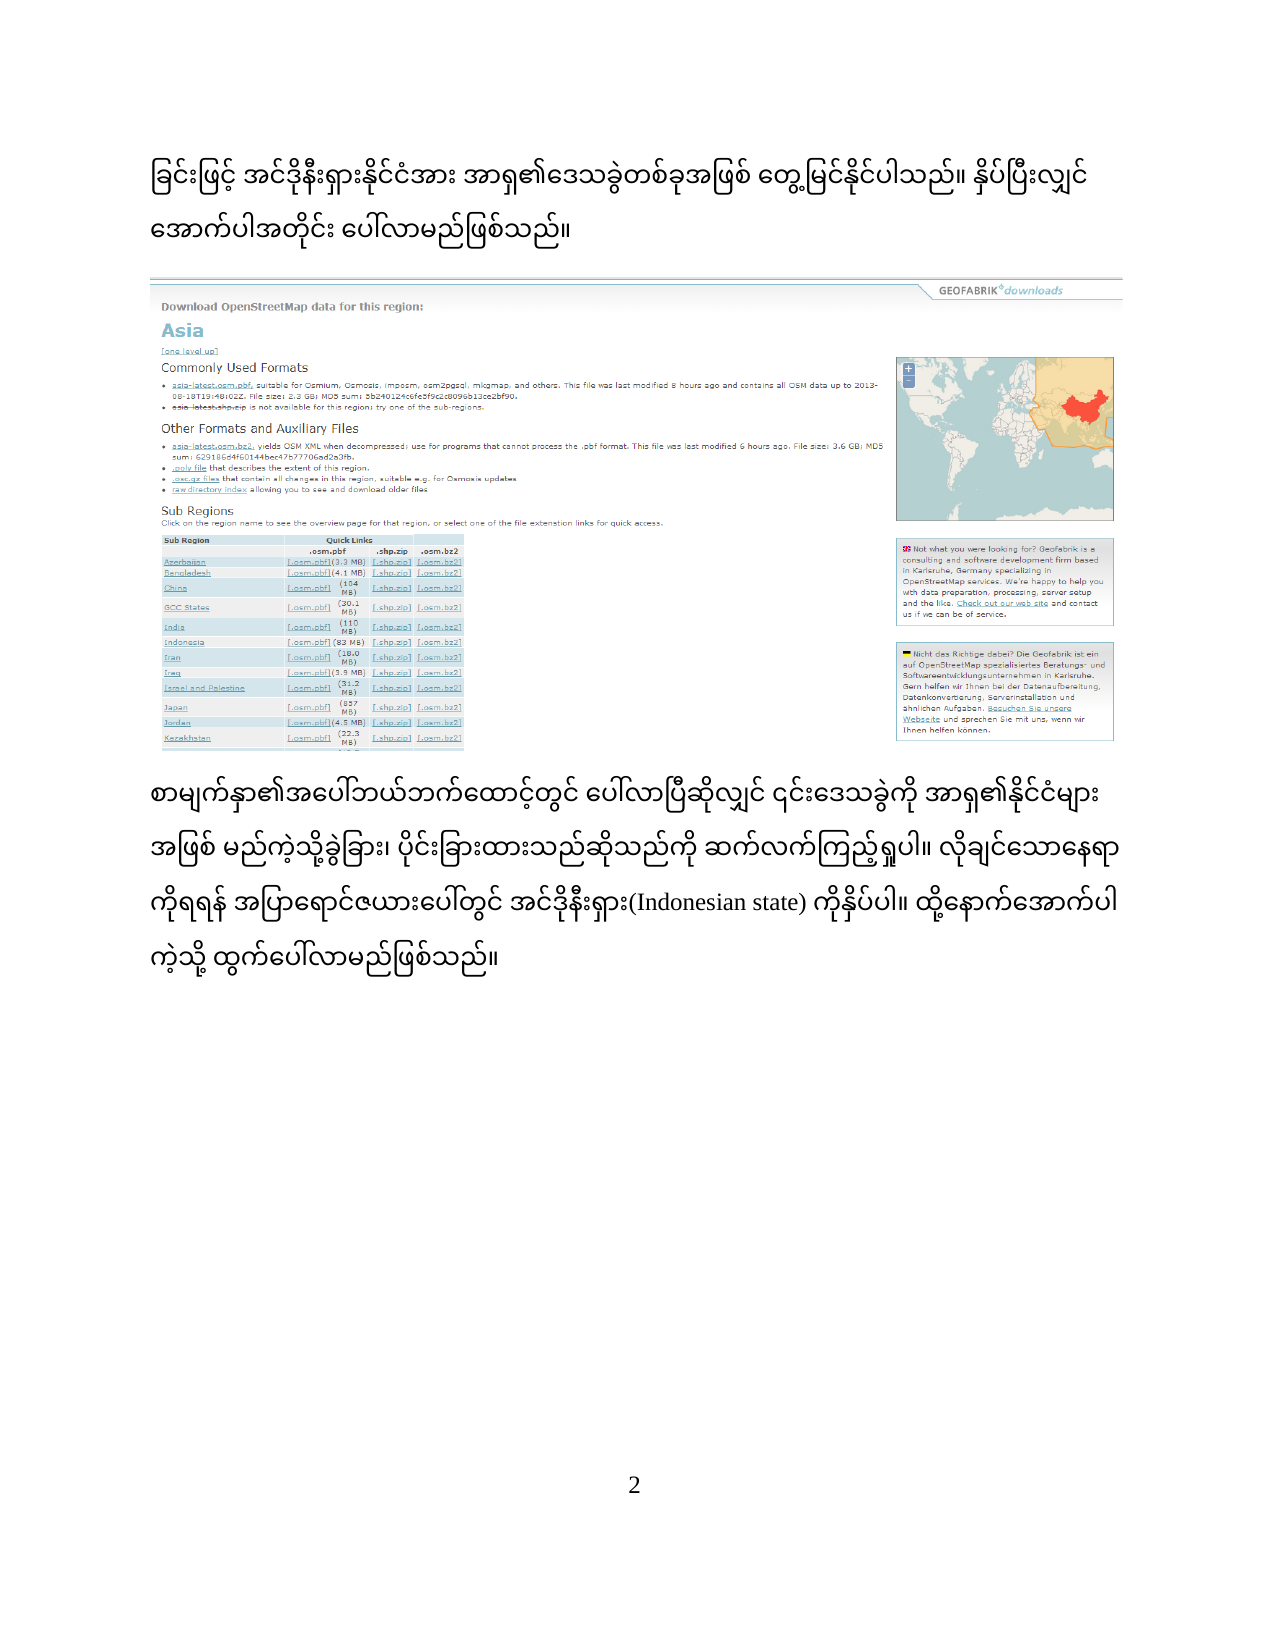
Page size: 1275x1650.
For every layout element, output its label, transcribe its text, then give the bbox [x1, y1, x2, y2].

picture [150, 277, 1123, 751]
text ခြင်းဖြင့် အင်ဒိုနီးရှားနိုင်ငံအား အာရှ၏ဒေသခွဲတစ်ခုအဖြစ် တွေ့မြင်နိုင်ပါသည်။ နှိပ်ပြီးလျှင်အောက်ပါအတိုင်း ပေါ်လာမည်ဖြစ်သည်။ [150, 150, 1125, 259]
text စာမျက်နှာ၏အပေါ်ဘယ်ဘက်ထောင့်တွင် ပေါ်လာပြီဆိုလျှင် ၎င်းဒေသခွဲကို အာရှ၏နိုင်ငံများအဖြစ် မည်ကဲ့သို့ခွဲခြား၊ ပိုင်းခြားထားသည်ဆိုသည်ကို ဆက်လက်ကြည့်ရှုပါ။ လိုချင်သောနေရာကိုရရန် အပြာရောင်ဇယားပေါ်တွင် အင်ဒိုနီးရှား(Indonesian state) ကိုနှိပ်ပါ။ ထို့နောက်အောက်ပါကဲ့သို့ ထွက်ပေါ်လာမည်ဖြစ်သည်။ [150, 768, 1125, 986]
